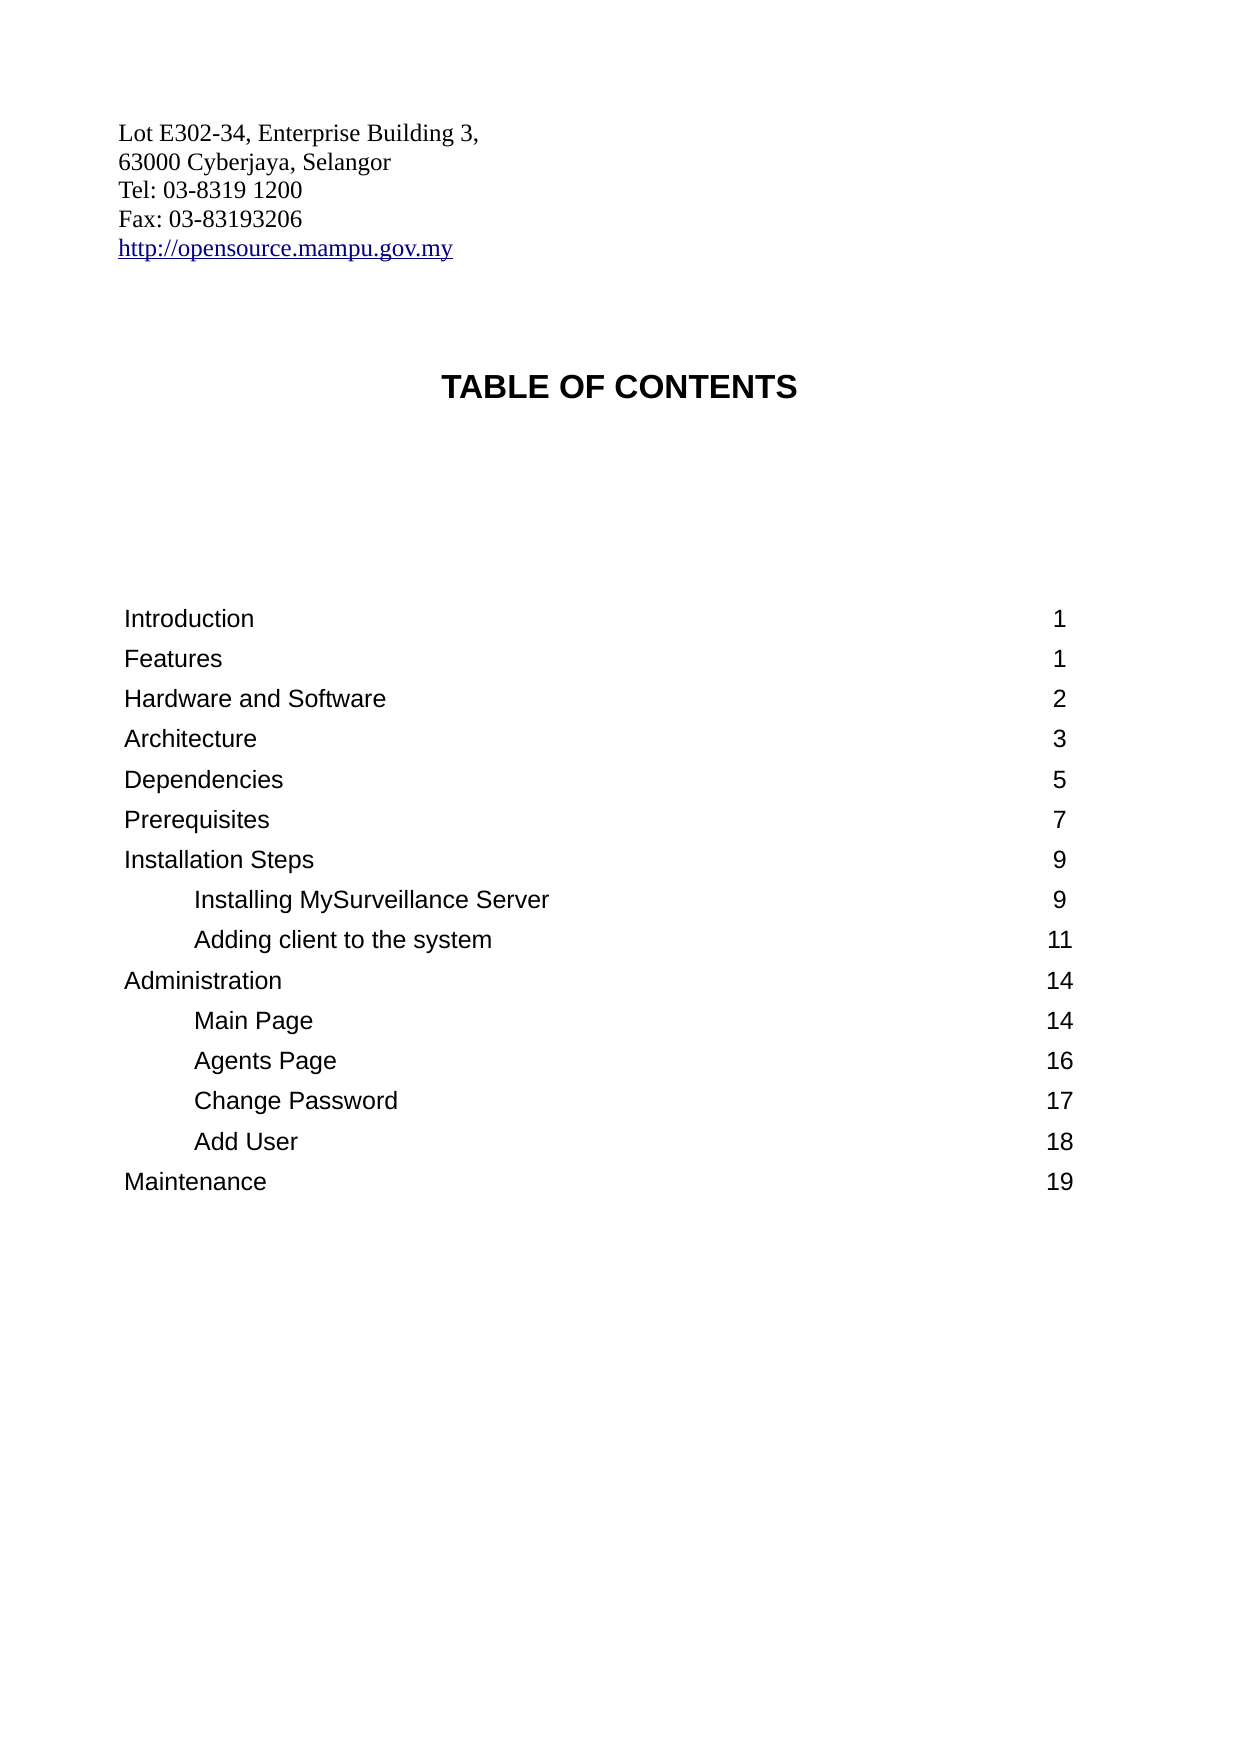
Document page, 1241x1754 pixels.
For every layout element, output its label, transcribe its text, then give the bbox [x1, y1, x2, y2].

table_cell 11 [998, 920, 1122, 960]
table_cell 14 [998, 1000, 1122, 1040]
table_cell Features [118, 638, 997, 678]
table_cell 3 [998, 719, 1122, 759]
table_cell Administration [118, 960, 997, 1000]
text 63000 Cyberjaya, Selangor [118, 147, 1122, 176]
table_cell 9 [998, 839, 1122, 879]
table_cell 19 [998, 1161, 1122, 1201]
table_cell [118, 1000, 188, 1040]
table_cell Maintenance [118, 1161, 997, 1201]
table_cell [118, 880, 188, 920]
table_cell Hardware and Software [118, 679, 997, 719]
table_cell Adding client to the system [188, 920, 997, 960]
text Lot E302-34, Enterprise Building 3, [118, 118, 1122, 147]
table_cell 18 [998, 1121, 1122, 1161]
table_cell [118, 1081, 188, 1121]
table_cell Add User [188, 1121, 997, 1161]
table_cell Change Password [188, 1081, 997, 1121]
table_header 1 [998, 598, 1122, 638]
table_cell 2 [998, 679, 1122, 719]
table_cell 5 [998, 759, 1122, 799]
table_cell Main Page [188, 1000, 997, 1040]
table_cell Installation Steps [118, 839, 997, 879]
table_cell [118, 1040, 188, 1081]
text Fax: 03-83193206 [118, 204, 1122, 233]
table_cell 9 [998, 880, 1122, 920]
table_cell Agents Page [188, 1040, 997, 1081]
table_cell Installing MySurveillance Server [188, 880, 997, 920]
table_cell Architecture [118, 719, 997, 759]
table_cell Dependencies [118, 759, 997, 799]
table_cell [118, 1121, 188, 1161]
table_cell 16 [998, 1040, 1122, 1081]
table_header Introduction [118, 598, 997, 638]
table_cell 7 [998, 799, 1122, 839]
table_cell Prerequisites [118, 799, 997, 839]
table_cell 1 [998, 638, 1122, 678]
table_cell 17 [998, 1081, 1122, 1121]
table_cell 14 [998, 960, 1122, 1000]
table_cell [118, 920, 188, 960]
text Tel: 03-8319 1200 [118, 176, 1122, 204]
text http://opensource.mampu.gov.my [118, 233, 1122, 262]
text TABLE OF CONTENTS [117, 367, 1122, 406]
